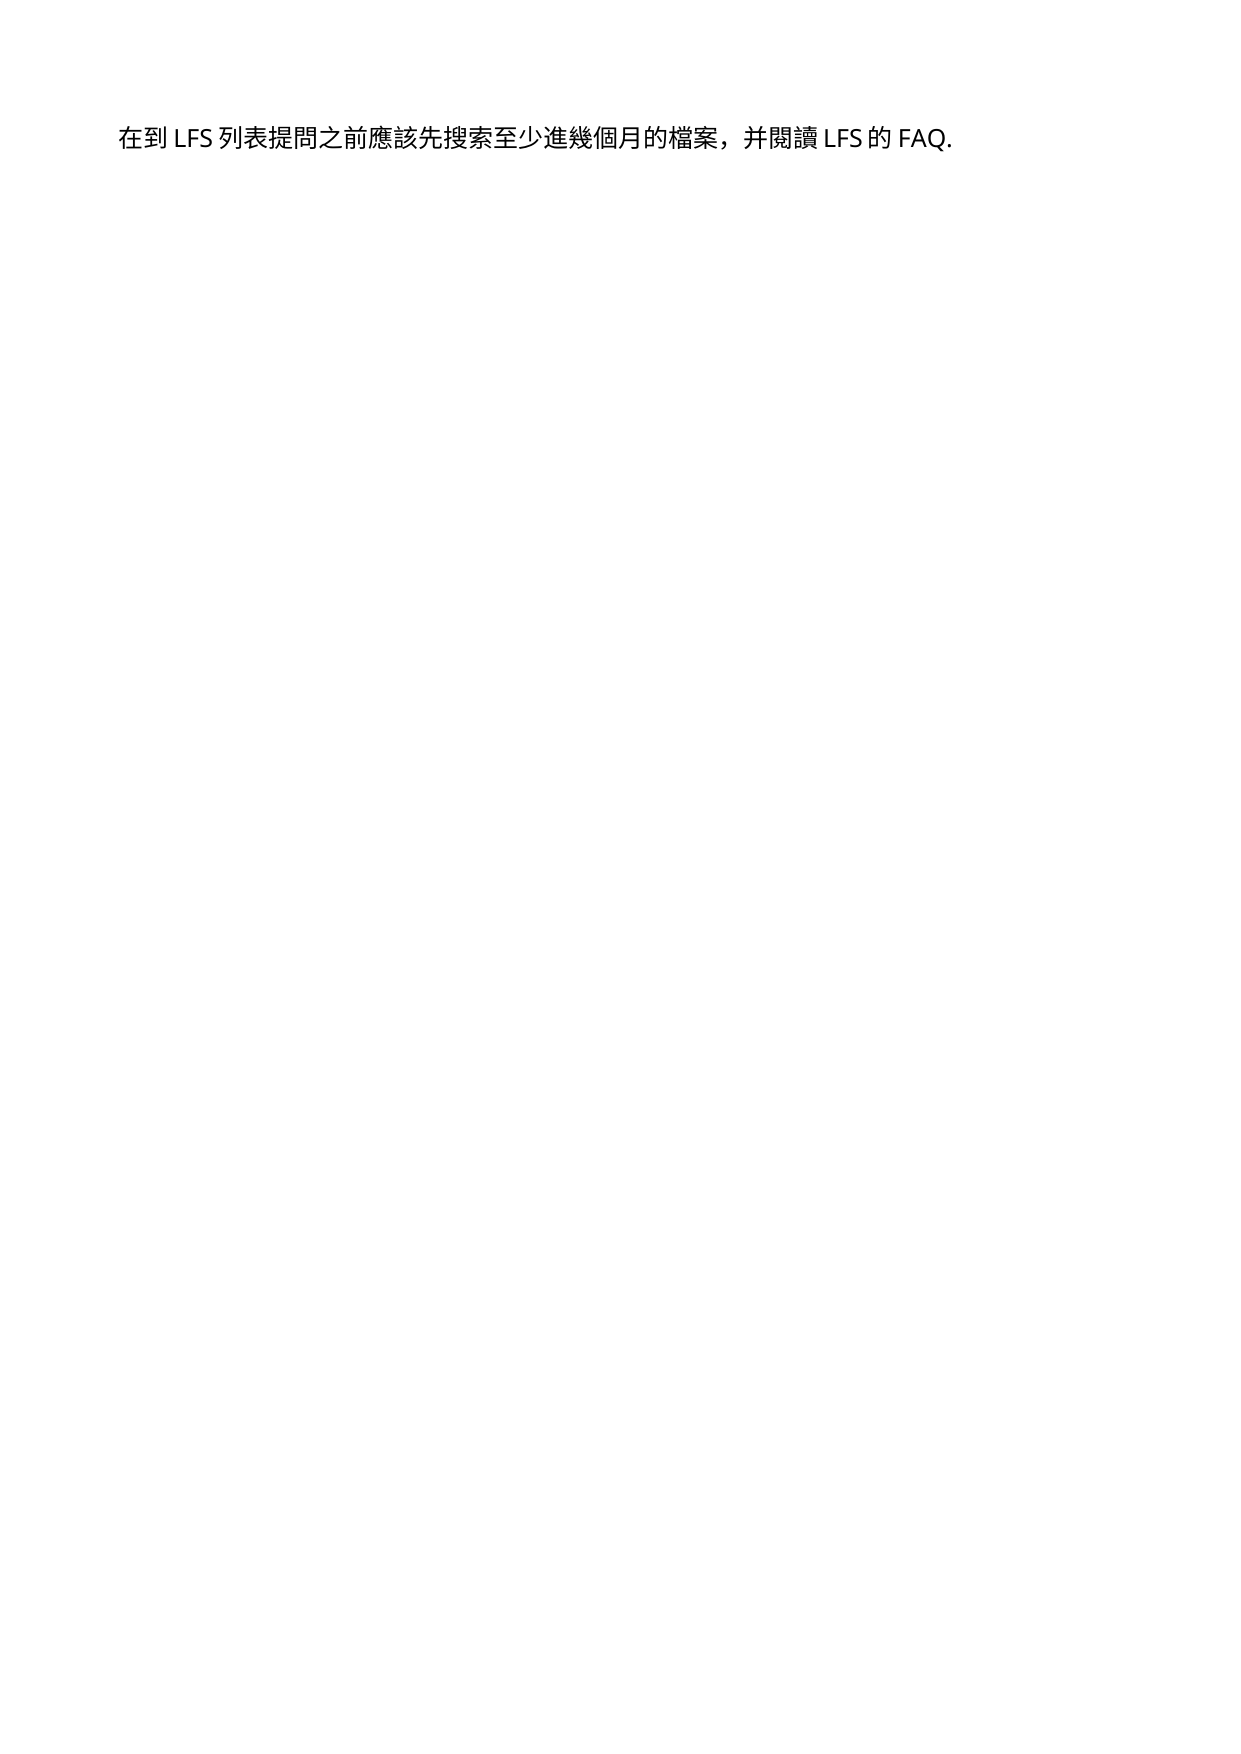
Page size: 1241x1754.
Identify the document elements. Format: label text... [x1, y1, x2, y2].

text 在到LFS列表提問之前應該先搜索至少進幾個月的檔案，并閱讀LFS的FAQ. [118, 118, 1122, 154]
